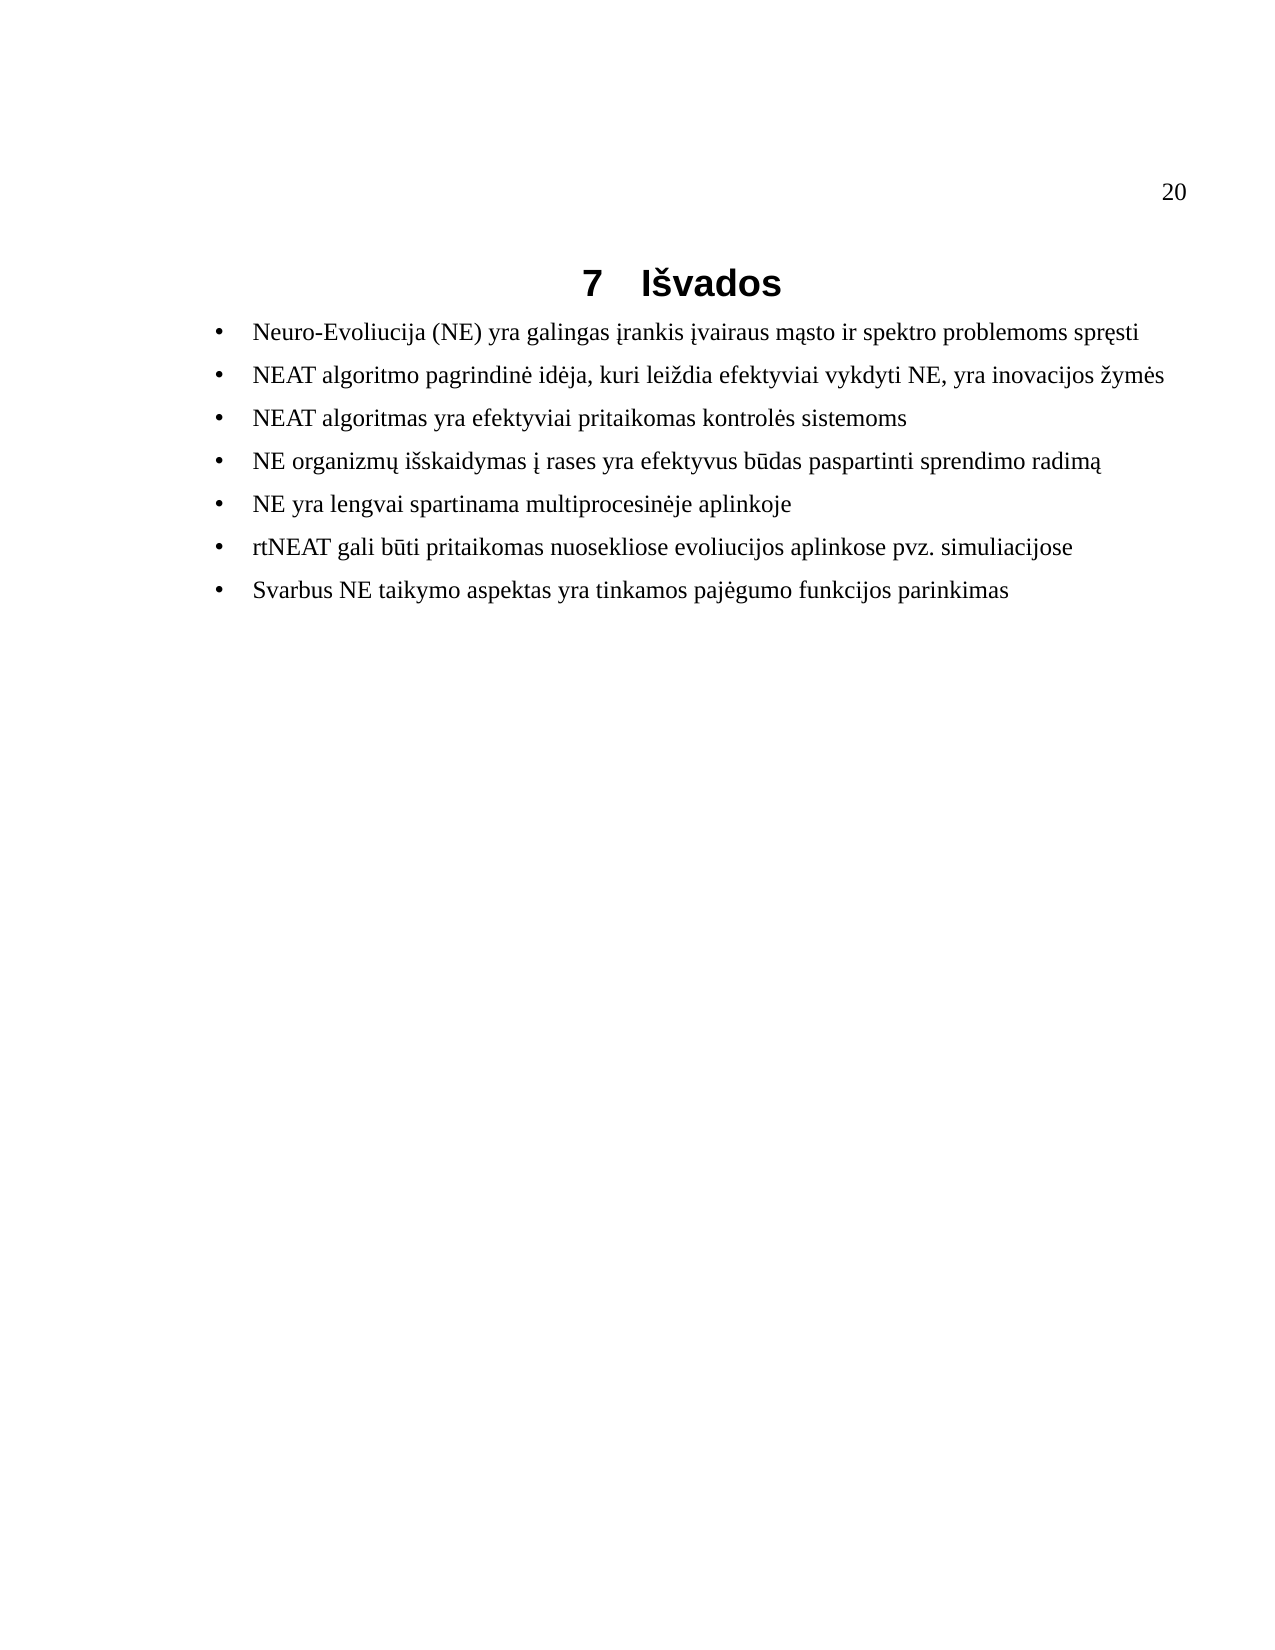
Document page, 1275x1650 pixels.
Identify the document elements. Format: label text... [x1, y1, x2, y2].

list NE organizmų išskaidymas į rases yra efektyvus būdas paspartinti sprendimo radimą [215, 446, 1186, 475]
list NE yra lengvai spartinama multiprocesinėje aplinkoje [215, 489, 1186, 518]
list NEAT algoritmo pagrindinė idėja, kuri leiždia efektyviai vykdyti NE, yra inovacijos žymės [215, 360, 1186, 388]
subtitle Išvados [177, 260, 1186, 304]
list Neuro-Evoliucija (NE) yra galingas įrankis įvairaus mąsto ir spektro problemoms spręsti [215, 317, 1186, 345]
list Svarbus NE taikymo aspektas yra tinkamos pajėgumo funkcijos parinkimas [215, 575, 1186, 604]
list NEAT algoritmas yra efektyviai pritaikomas kontrolės sistemoms [215, 403, 1186, 432]
list rtNEAT gali būti pritaikomas nuosekliose evoliucijos aplinkose pvz. simuliacijose [215, 532, 1186, 561]
